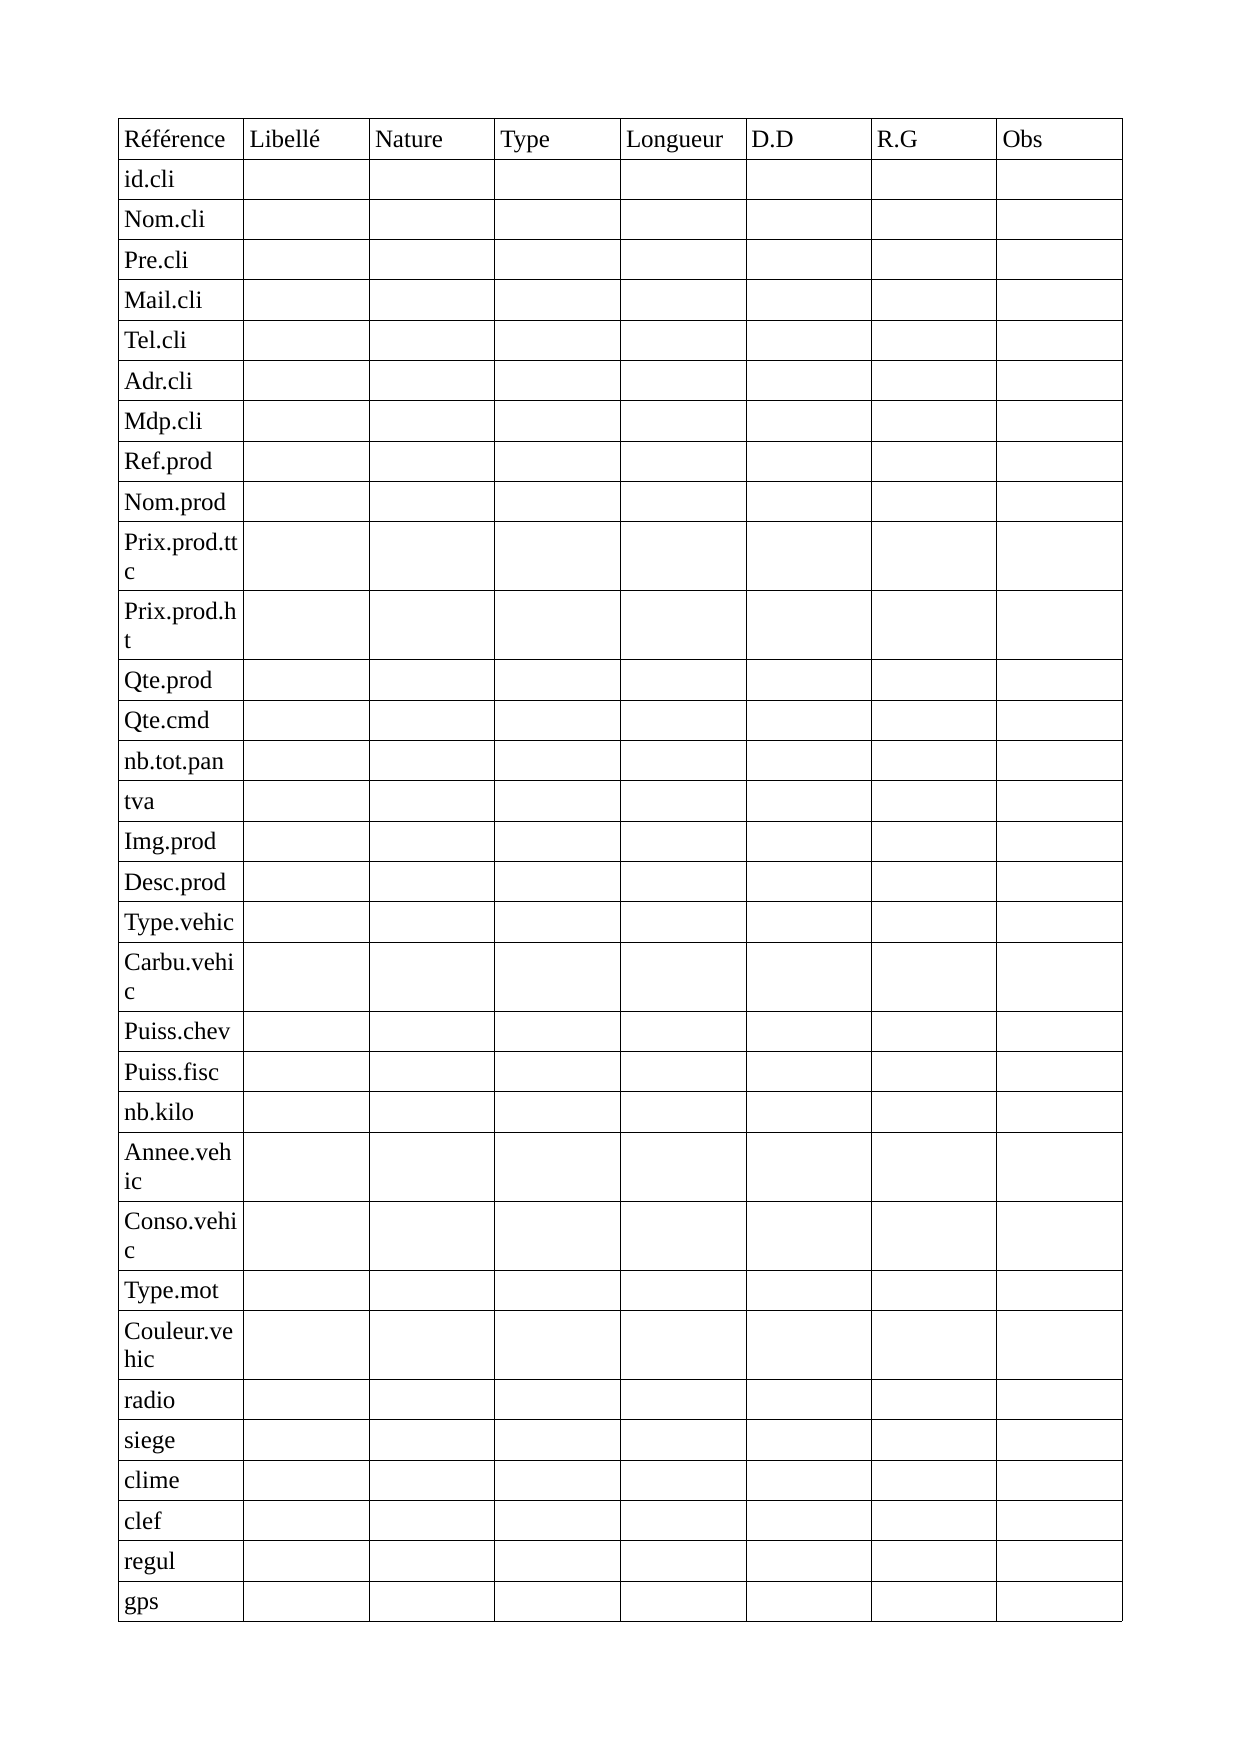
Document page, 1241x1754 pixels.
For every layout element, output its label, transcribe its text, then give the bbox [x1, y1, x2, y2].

table_cell [872, 1012, 996, 1051]
table_cell [997, 591, 1122, 659]
table_cell Conso.vehic [119, 1202, 243, 1270]
table_cell [747, 1012, 871, 1051]
table_cell [747, 522, 871, 590]
table_cell [621, 361, 746, 400]
table_cell [872, 1461, 996, 1500]
table_cell [244, 1501, 369, 1540]
table_cell [244, 240, 369, 279]
table_cell [621, 1501, 746, 1540]
table_cell [997, 321, 1122, 360]
table_cell [997, 1501, 1122, 1540]
table_cell Type.vehic [119, 902, 243, 942]
table_cell [747, 862, 871, 901]
table_cell [872, 862, 996, 901]
table_cell [997, 1541, 1122, 1581]
table_header Libellé [244, 119, 369, 158]
table_cell [872, 591, 996, 659]
table_cell [370, 1012, 494, 1051]
table_cell [495, 1582, 620, 1621]
table_cell [997, 822, 1122, 861]
table_cell [495, 781, 620, 821]
table_cell [244, 482, 369, 521]
table_cell [244, 591, 369, 659]
table_cell [621, 741, 746, 780]
table_cell [495, 200, 620, 239]
table_cell [370, 1311, 494, 1379]
table_cell [621, 1311, 746, 1379]
table_cell Mdp.cli [119, 401, 243, 441]
table_cell [244, 401, 369, 441]
table_cell [747, 822, 871, 861]
table_cell [997, 1420, 1122, 1460]
table_cell Prix.prod.ttc [119, 522, 243, 590]
table_cell [244, 1202, 369, 1270]
table_cell [495, 1092, 620, 1132]
table_cell [244, 943, 369, 1011]
table_cell [495, 1541, 620, 1581]
table_cell Puiss.fisc [119, 1052, 243, 1091]
table_cell [747, 1311, 871, 1379]
table_cell [370, 280, 494, 320]
table_cell [621, 902, 746, 942]
table_cell [621, 442, 746, 481]
table_cell [621, 1202, 746, 1270]
table_cell [997, 1271, 1122, 1310]
table_cell [621, 862, 746, 901]
table_cell [244, 321, 369, 360]
table_cell [370, 482, 494, 521]
table_cell [370, 240, 494, 279]
table_cell [621, 1582, 746, 1621]
table_cell [872, 1420, 996, 1460]
table_cell [370, 1133, 494, 1201]
table_cell [997, 280, 1122, 320]
table_cell [370, 943, 494, 1011]
table_cell [621, 1461, 746, 1500]
table_cell [997, 1380, 1122, 1419]
table_cell [370, 200, 494, 239]
table_cell [244, 1271, 369, 1310]
table_cell [621, 240, 746, 279]
table_cell [872, 522, 996, 590]
table_cell [997, 442, 1122, 481]
table_cell [370, 401, 494, 441]
table_cell [872, 1052, 996, 1091]
table_cell [872, 401, 996, 441]
table_cell [495, 943, 620, 1011]
table_cell [244, 280, 369, 320]
table_cell [747, 1380, 871, 1419]
table_cell [997, 1461, 1122, 1500]
table_cell [997, 660, 1122, 700]
table_cell [997, 781, 1122, 821]
table_cell [997, 1202, 1122, 1270]
table_cell [621, 822, 746, 861]
table_cell [747, 1202, 871, 1270]
table_cell [747, 1541, 871, 1581]
table_cell [495, 240, 620, 279]
table_cell [621, 1380, 746, 1419]
table_cell [244, 1092, 369, 1132]
table_cell [495, 522, 620, 590]
table_cell radio [119, 1380, 243, 1419]
table_cell [747, 1052, 871, 1091]
table_cell [997, 1311, 1122, 1379]
table_cell [244, 1582, 369, 1621]
table_cell [370, 160, 494, 199]
table_cell [244, 1052, 369, 1091]
table_cell [495, 741, 620, 780]
table_header Nature [370, 119, 494, 158]
table_cell [244, 1541, 369, 1581]
table_cell [997, 1012, 1122, 1051]
table_cell [747, 240, 871, 279]
table_cell Img.prod [119, 822, 243, 861]
table_cell [495, 1202, 620, 1270]
table_cell [872, 660, 996, 700]
table_cell [621, 200, 746, 239]
table_cell Carbu.vehic [119, 943, 243, 1011]
table_cell [495, 902, 620, 942]
table_cell [244, 522, 369, 590]
table_cell [997, 902, 1122, 942]
table_cell [872, 822, 996, 861]
table_cell [997, 943, 1122, 1011]
table_cell Type.mot [119, 1271, 243, 1310]
table_cell [621, 701, 746, 740]
table_cell [621, 1012, 746, 1051]
table_cell [872, 160, 996, 199]
table_cell [244, 822, 369, 861]
table_cell Qte.cmd [119, 701, 243, 740]
table_cell Qte.prod [119, 660, 243, 700]
table_cell [997, 401, 1122, 441]
table_cell [370, 522, 494, 590]
table_cell regul [119, 1541, 243, 1581]
table_cell [872, 701, 996, 740]
table_header R.G [872, 119, 996, 158]
table_cell [872, 200, 996, 239]
table_cell [621, 522, 746, 590]
table_cell [495, 1311, 620, 1379]
table_cell [244, 1133, 369, 1201]
table_header Longueur [621, 119, 746, 158]
table_cell [621, 591, 746, 659]
table_cell [370, 862, 494, 901]
table_cell [997, 741, 1122, 780]
table_cell [495, 1501, 620, 1540]
table_cell [997, 482, 1122, 521]
table_cell [997, 701, 1122, 740]
table_cell [495, 401, 620, 441]
table_cell [872, 943, 996, 1011]
table_cell [997, 862, 1122, 901]
table_cell [495, 1420, 620, 1460]
table_cell [747, 1271, 871, 1310]
table_cell [621, 401, 746, 441]
table_cell [244, 361, 369, 400]
table_cell [621, 1133, 746, 1201]
table_cell [997, 1582, 1122, 1621]
table_cell [495, 442, 620, 481]
table_cell [872, 482, 996, 521]
table_cell [370, 1052, 494, 1091]
table_cell [370, 361, 494, 400]
table_cell [244, 1461, 369, 1500]
table_cell [495, 1012, 620, 1051]
table_cell [997, 1092, 1122, 1132]
table_cell [747, 1501, 871, 1540]
table_cell [747, 280, 871, 320]
table_cell [370, 741, 494, 780]
table_cell [244, 1420, 369, 1460]
table_cell [244, 160, 369, 199]
table_cell Desc.prod [119, 862, 243, 901]
table_cell [370, 1420, 494, 1460]
table_cell [370, 1582, 494, 1621]
table_cell [747, 1582, 871, 1621]
table_header D.D [747, 119, 871, 158]
table_cell [370, 660, 494, 700]
table_cell [370, 1271, 494, 1310]
table_cell [621, 1092, 746, 1132]
table_cell [872, 280, 996, 320]
table_cell tva [119, 781, 243, 821]
table_cell [872, 442, 996, 481]
table_cell [747, 200, 871, 239]
table_cell [872, 741, 996, 780]
table_cell [621, 1420, 746, 1460]
table_cell [370, 1461, 494, 1500]
table_cell Nom.prod [119, 482, 243, 521]
table_cell [997, 200, 1122, 239]
table_cell [872, 1202, 996, 1270]
table_cell Mail.cli [119, 280, 243, 320]
table_cell [244, 701, 369, 740]
table_cell [997, 361, 1122, 400]
table_cell [872, 361, 996, 400]
table_cell [244, 781, 369, 821]
table_cell [370, 1202, 494, 1270]
table_cell [244, 1311, 369, 1379]
table_cell [370, 822, 494, 861]
table_cell Ref.prod [119, 442, 243, 481]
table_cell [621, 1541, 746, 1581]
table_cell Tel.cli [119, 321, 243, 360]
table_cell [621, 1052, 746, 1091]
table_cell [621, 660, 746, 700]
table_cell [872, 1582, 996, 1621]
table_cell [495, 701, 620, 740]
table_cell [747, 1461, 871, 1500]
table_cell [997, 1133, 1122, 1201]
table_cell Prix.prod.ht [119, 591, 243, 659]
table_cell [495, 591, 620, 659]
table_cell [495, 1380, 620, 1419]
table_cell [621, 943, 746, 1011]
table_cell gps [119, 1582, 243, 1621]
table_cell [747, 943, 871, 1011]
table_header Obs [997, 119, 1122, 158]
table_cell clef [119, 1501, 243, 1540]
table_cell [244, 862, 369, 901]
table_cell [621, 321, 746, 360]
table_header Type [495, 119, 620, 158]
table_cell [872, 240, 996, 279]
table_cell [244, 741, 369, 780]
table_cell [495, 1052, 620, 1091]
table_cell Nom.cli [119, 200, 243, 239]
table_cell [370, 442, 494, 481]
table_cell Adr.cli [119, 361, 243, 400]
table_cell [370, 1501, 494, 1540]
table_cell [495, 862, 620, 901]
table_cell [495, 361, 620, 400]
table_cell [872, 321, 996, 360]
table_cell [244, 902, 369, 942]
table_cell [370, 781, 494, 821]
table_cell [747, 701, 871, 740]
table_cell [747, 1133, 871, 1201]
table_cell [997, 240, 1122, 279]
table_cell [747, 591, 871, 659]
table_cell [747, 1092, 871, 1132]
table_cell [872, 1501, 996, 1540]
table_header Référence [119, 119, 243, 158]
table_cell [495, 321, 620, 360]
table_cell [872, 1271, 996, 1310]
table_cell nb.tot.pan [119, 741, 243, 780]
table_cell clime [119, 1461, 243, 1500]
table_cell [872, 902, 996, 942]
table_cell [244, 1380, 369, 1419]
table_cell [244, 200, 369, 239]
table_cell [495, 1461, 620, 1500]
table_cell [370, 591, 494, 659]
table_cell [370, 321, 494, 360]
table_cell [495, 1133, 620, 1201]
table_cell [872, 1092, 996, 1132]
table_cell [495, 660, 620, 700]
table_cell Pre.cli [119, 240, 243, 279]
table_cell [997, 1052, 1122, 1091]
table_cell [747, 902, 871, 942]
table_cell [244, 442, 369, 481]
table_cell [495, 1271, 620, 1310]
table_cell [621, 160, 746, 199]
table_cell Puiss.chev [119, 1012, 243, 1051]
table_cell [370, 1380, 494, 1419]
table_cell [495, 482, 620, 521]
table_cell [872, 1311, 996, 1379]
table_cell [495, 280, 620, 320]
table_cell [621, 781, 746, 821]
table_cell [872, 1541, 996, 1581]
table_cell [872, 781, 996, 821]
table_cell [872, 1380, 996, 1419]
table_cell [997, 522, 1122, 590]
table_cell [495, 822, 620, 861]
table_cell [370, 1541, 494, 1581]
table_cell [244, 1012, 369, 1051]
table_cell id.cli [119, 160, 243, 199]
table_cell Couleur.vehic [119, 1311, 243, 1379]
table_cell [997, 160, 1122, 199]
table_cell siege [119, 1420, 243, 1460]
table_cell [872, 1133, 996, 1201]
table_cell [747, 442, 871, 481]
table_cell [747, 660, 871, 700]
table_cell [747, 741, 871, 780]
table_cell [747, 321, 871, 360]
table_cell [244, 660, 369, 700]
table_cell [747, 160, 871, 199]
table_cell [747, 781, 871, 821]
table_cell [747, 401, 871, 441]
table_cell [370, 902, 494, 942]
table_cell [747, 361, 871, 400]
table_cell [370, 701, 494, 740]
table_cell [747, 482, 871, 521]
table_cell nb.kilo [119, 1092, 243, 1132]
table_cell [621, 1271, 746, 1310]
table_cell [495, 160, 620, 199]
table_cell Annee.vehic [119, 1133, 243, 1201]
table_cell [370, 1092, 494, 1132]
table_cell [747, 1420, 871, 1460]
table_cell [621, 280, 746, 320]
table_cell [621, 482, 746, 521]
